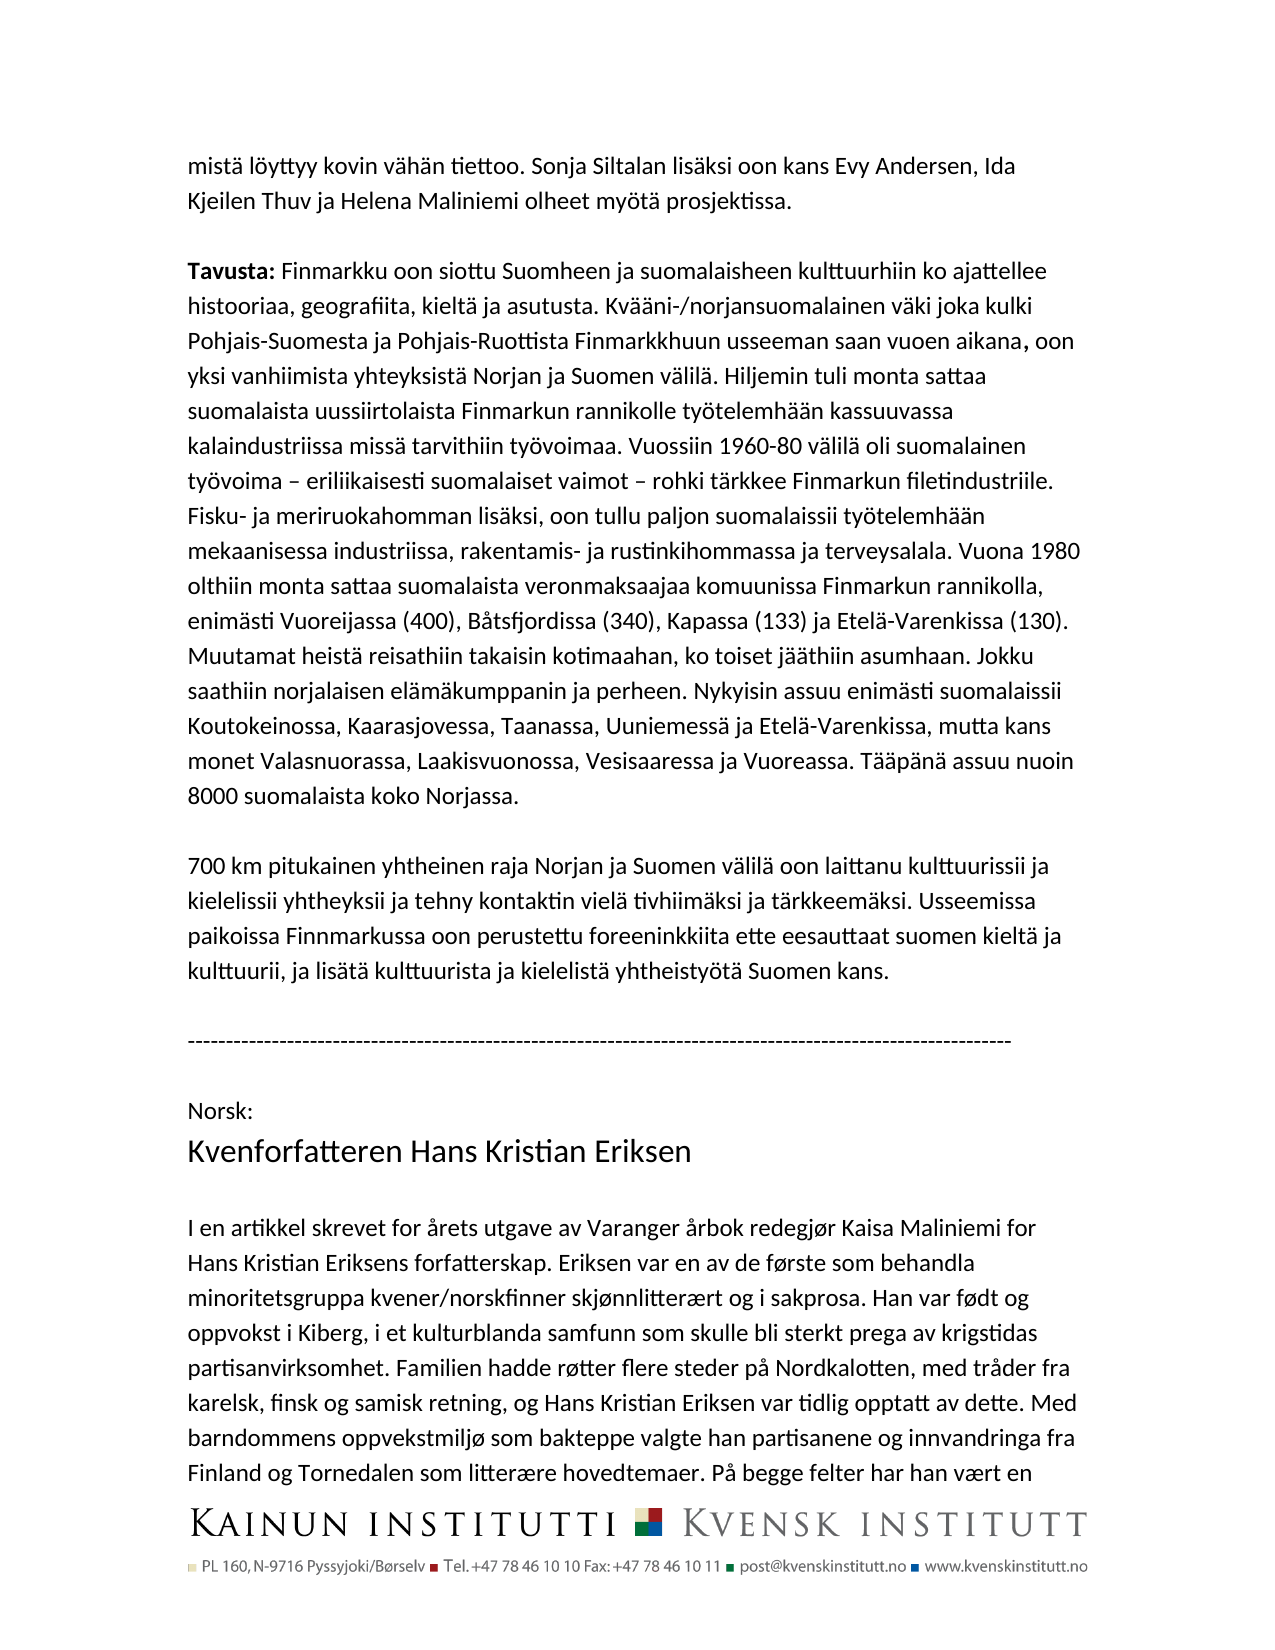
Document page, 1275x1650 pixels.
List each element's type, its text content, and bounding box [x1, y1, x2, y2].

text ------------------------------------------------------------------------------------------------------------ [187, 1025, 1087, 1056]
picture [187, 1508, 1088, 1577]
text Fisku- ja meriruokahomman lisäksi, oon tullu paljon suomalaissii työtelemhään mekaanisessa industriissa, rakentamis- ja rustinkihommassa ja terveysalala. Vuona 1980 olthiin monta sattaa suomalaista veronmaksaajaa komuunissa Finmarkun rannikolla, enimästi Vuoreijassa (400), Båtsfjordissa (340), Kapassa (133) ja Etelä-Varenkissa (130). Muutamat heistä reisathiin takaisin kotimaahan, ko toiset jääthiin asumhaan. Jokku saathiin norjalaisen elämäkumppanin ja perheen. Nykyisin assuu enimästi suomalaissii Koutokeinossa, Kaarasjovessa, Taanassa, Uuniemessä ja Etelä-Varenkissa, mutta kans monet Valasnuorassa, Laakisvuonossa, Vesisaaressa ja Vuoreassa. Tääpänä assuu nuoin 8000 suomalaista koko Norjassa. [187, 500, 1087, 811]
text 700 km pitukainen yhtheinen raja Norjan ja Suomen välilä oon laittanu kulttuurissii ja kielelissii yhtheyksii ja tehny kontaktin vielä tivhiimäksi ja tärkkeemäksi. Usseemissa paikoissa Finnmarkussa oon perustettu foreeninkkiita ette eesauttaat suomen kieltä ja kulttuurii, ja lisätä kulttuurista ja kielelistä yhtheistyötä Suomen kans. [187, 850, 1087, 986]
text Kvenforfatteren Hans Kristian Eriksen [187, 1130, 1087, 1171]
text Norsk: [187, 1095, 1087, 1126]
text mistä löyttyy kovin vähän tiettoo. Sonja Siltalan lisäksi oon kans Evy Andersen, Ida Kjeilen Thuv ja Helena Maliniemi olheet myötä prosjektissa. [187, 150, 1087, 216]
text Tavusta: Finmarkku oon siottu Suomheen ja suomalaisheen kulttuurhiin ko ajattellee histooriaa, geografiita, kieltä ja asutusta. Kvääni-/norjansuomalainen väki joka kulki Pohjais-Suomesta ja Pohjais-Ruottista Finmarkkhuun usseeman saan vuoen aikana, oon yksi vanhiimista yhteyksistä Norjan ja Suomen välilä. Hiljemin tuli monta sattaa suomalaista uussiirtolaista Finmarkun rannikolle työtelemhään kassuuvassa kalaindustriissa missä tarvithiin työvoimaa. Vuossiin 1960-80 välilä oli suomalainen työvoima – eriliikaisesti suomalaiset vaimot – rohki tärkkee Finmarkun filetindustriile. [187, 255, 1087, 496]
text I en artikkel skrevet for årets utgave av Varanger årbok redegjør Kaisa Maliniemi for Hans Kristian Eriksens forfatterskap. Eriksen var en av de første som behandla minoritetsgruppa kvener/norskfinner skjønnlitterært og i sakprosa. Han var født og oppvokst i Kiberg, i et kulturblanda samfunn som skulle bli sterkt prega av krigstidas partisanvirksomhet. Familien hadde røtter flere steder på Nordkalotten, med tråder fra karelsk, finsk og samisk retning, og Hans Kristian Eriksen var tidlig opptatt av dette. Med barndommens oppvekstmiljø som bakteppe valgte han partisanene og innvandringa fra Finland og Tornedalen som litterære hovedtemaer. På begge felter har han vært en [187, 1212, 1087, 1487]
